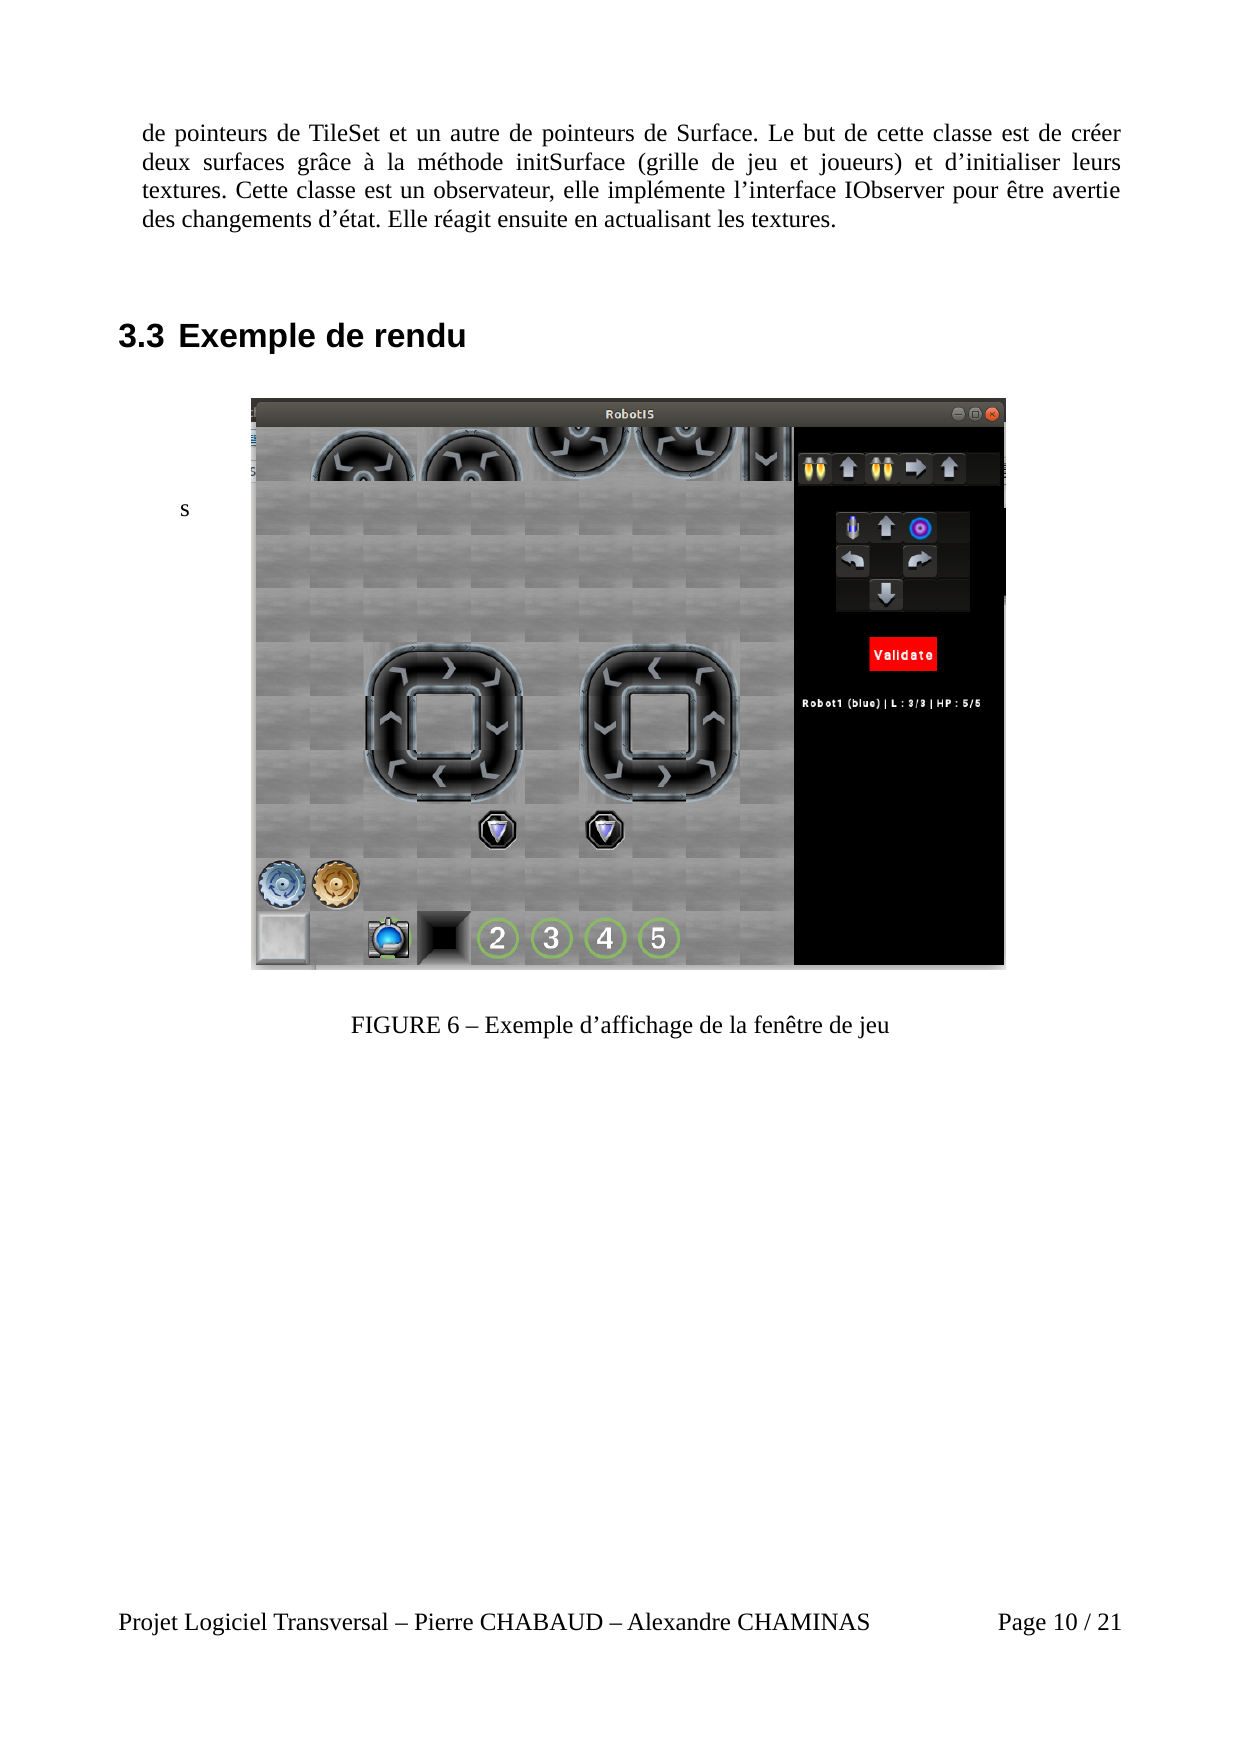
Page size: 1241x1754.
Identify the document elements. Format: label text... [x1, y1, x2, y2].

text s [118, 493, 251, 522]
text [1006, 493, 1122, 522]
picture [251, 398, 1006, 970]
text de pointeurs de TileSet et un autre de pointeurs de Surface. Le but de cette classe est de créer deux surfaces grâce à la méthode initSurface (grille de jeu et joueurs) et d’initialiser leurs textures. Cette classe est un observateur, elle implémente l’interface IObserver pour être avertie des changements d’état. Elle réagit ensuite en actualisant les textures. [142, 118, 1122, 233]
text FIGURE 6 – Exemple d’affichage de la fenêtre de jeu [118, 1010, 1122, 1039]
subtitle Exemple de rendu [118, 316, 1122, 354]
